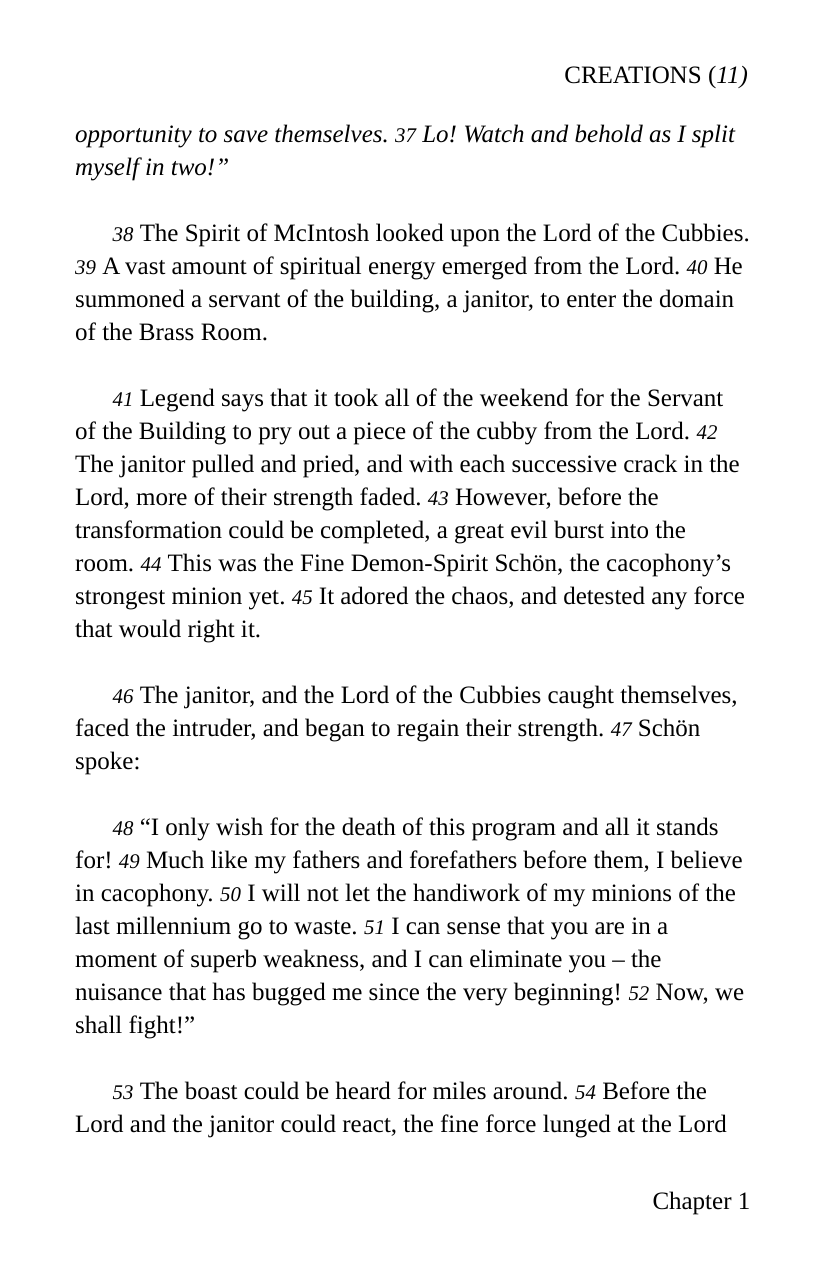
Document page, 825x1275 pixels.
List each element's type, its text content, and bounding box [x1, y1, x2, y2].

text 38 The Spirit of McIntosh looked upon the Lord of the Cubbies. 39 A vast amount of spiritual energy emerged from the Lord. 40 He summoned a servant of the building, a janitor, to enter the domain of the Brass Room. [75, 218, 750, 346]
text opportunity to save themselves. 37 Lo! Watch and behold as I split myself in two!” [75, 119, 750, 181]
text 48 “I only wish for the death of this program and all it stands for! 49 Much like my fathers and forefathers before them, I believe in cacophony. 50 I will not let the handiwork of my minions of the last millennium go to waste. 51 I can sense that you are in a moment of superb weakness, and I can eliminate you – the nuisance that has bugged me since the very beginning! 52 Now, we shall fight!” [75, 812, 750, 1039]
text 41 Legend says that it took all of the weekend for the Servant of the Building to pry out a piece of the cubby from the Lord. 42 The janitor pulled and pried, and with each successive crack in the Lord, more of their strength faded. 43 However, before the transformation could be completed, a great evil burst into the room. 44 This was the Fine Demon-Spirit Schön, the cacophony’s strongest minion yet. 45 It adored the chaos, and detested any force that would right it. [75, 383, 750, 643]
text 53 The boast could be heard for miles around. 54 Before the Lord and the janitor could react, the fine force lunged at the Lord [75, 1076, 750, 1138]
text 46 The janitor, and the Lord of the Cubbies caught themselves, faced the intruder, and began to regain their strength. 47 Schön spoke: [75, 680, 750, 775]
